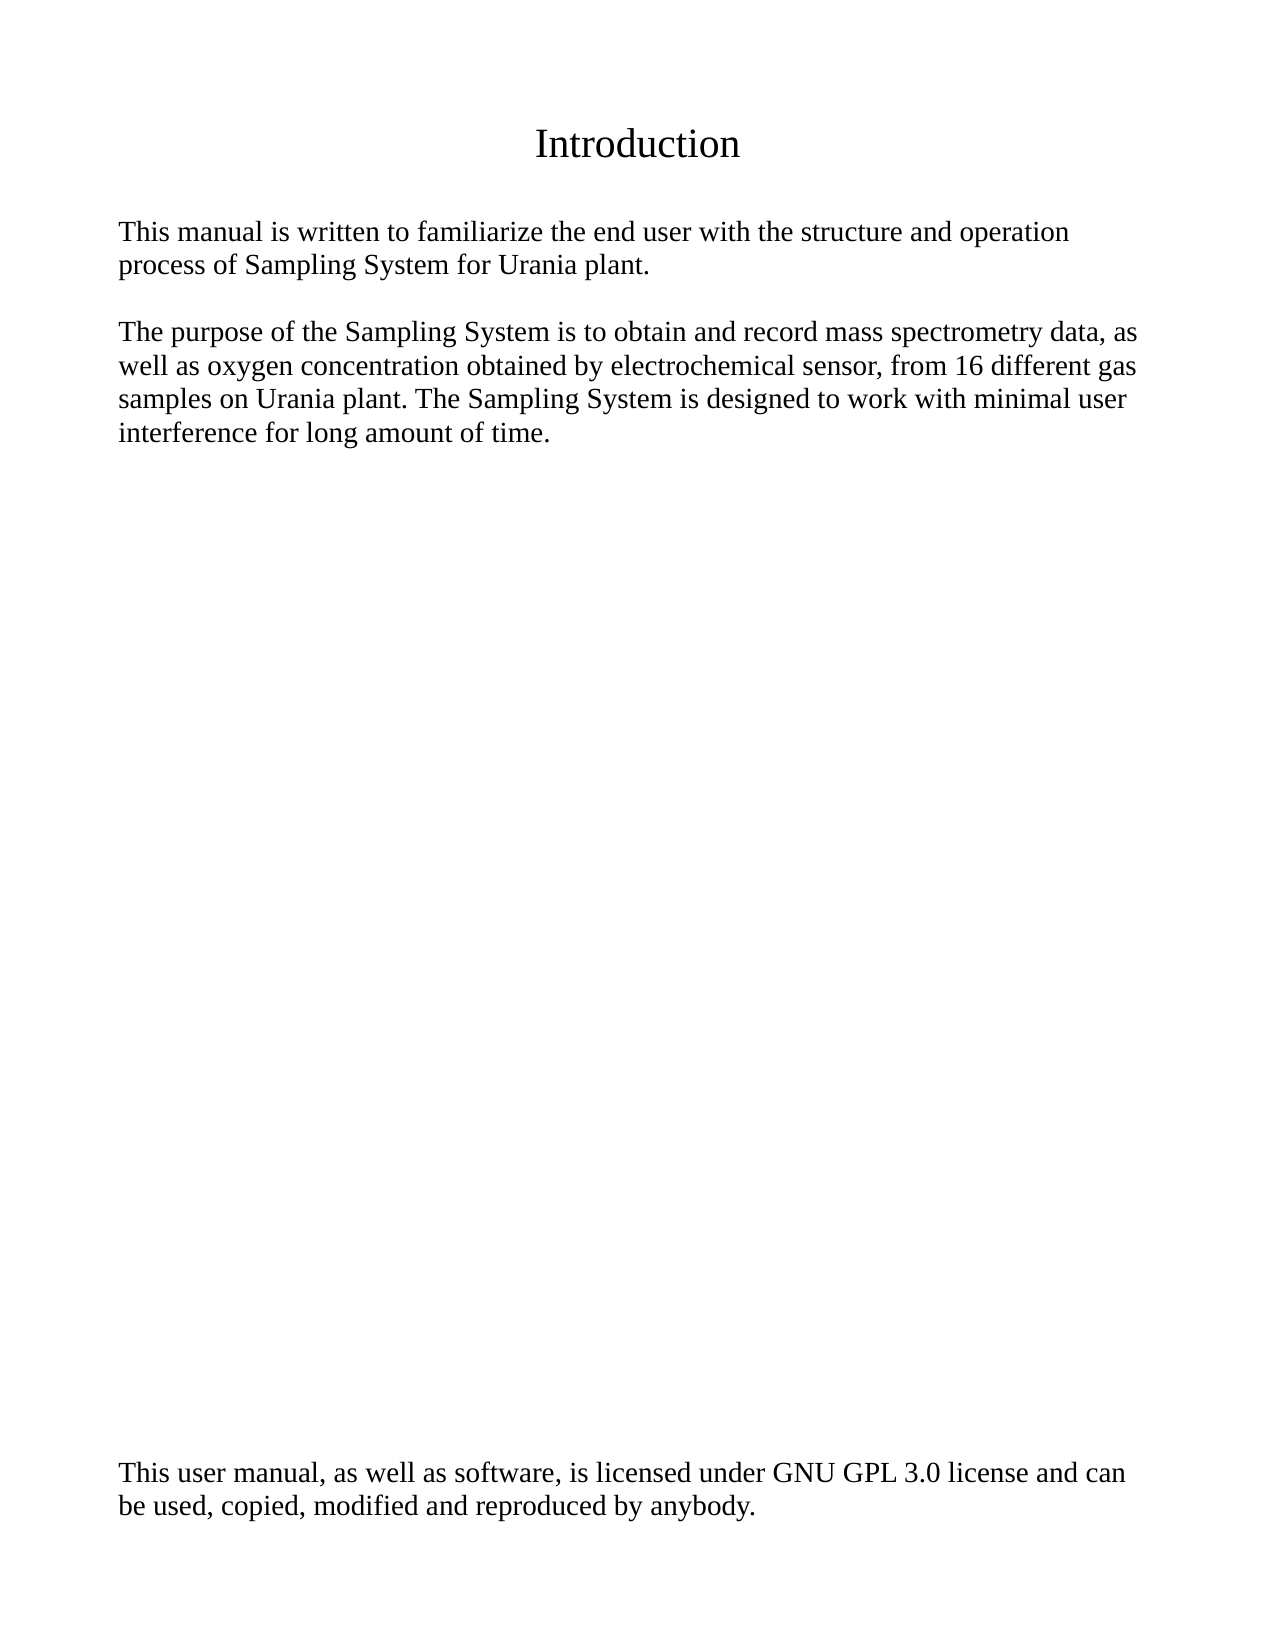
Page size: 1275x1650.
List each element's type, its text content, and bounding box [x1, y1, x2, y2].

text This manual is written to familiarize the end user with the structure and operation process of Sampling System for Urania plant. [118, 214, 1157, 281]
text This user manual, as well as software, is licensed under GNU GPL 3.0 license and can be used, copied, modified and reproduced by anybody. [118, 1455, 1157, 1522]
text The purpose of the Sampling System is to obtain and record mass spectrometry data, as well as oxygen concentration obtained by electrochemical sensor, from 16 different gas samples on Urania plant. The Sampling System is designed to work with minimal user interference for long amount of time. [118, 314, 1157, 449]
text Introduction [118, 118, 1157, 166]
